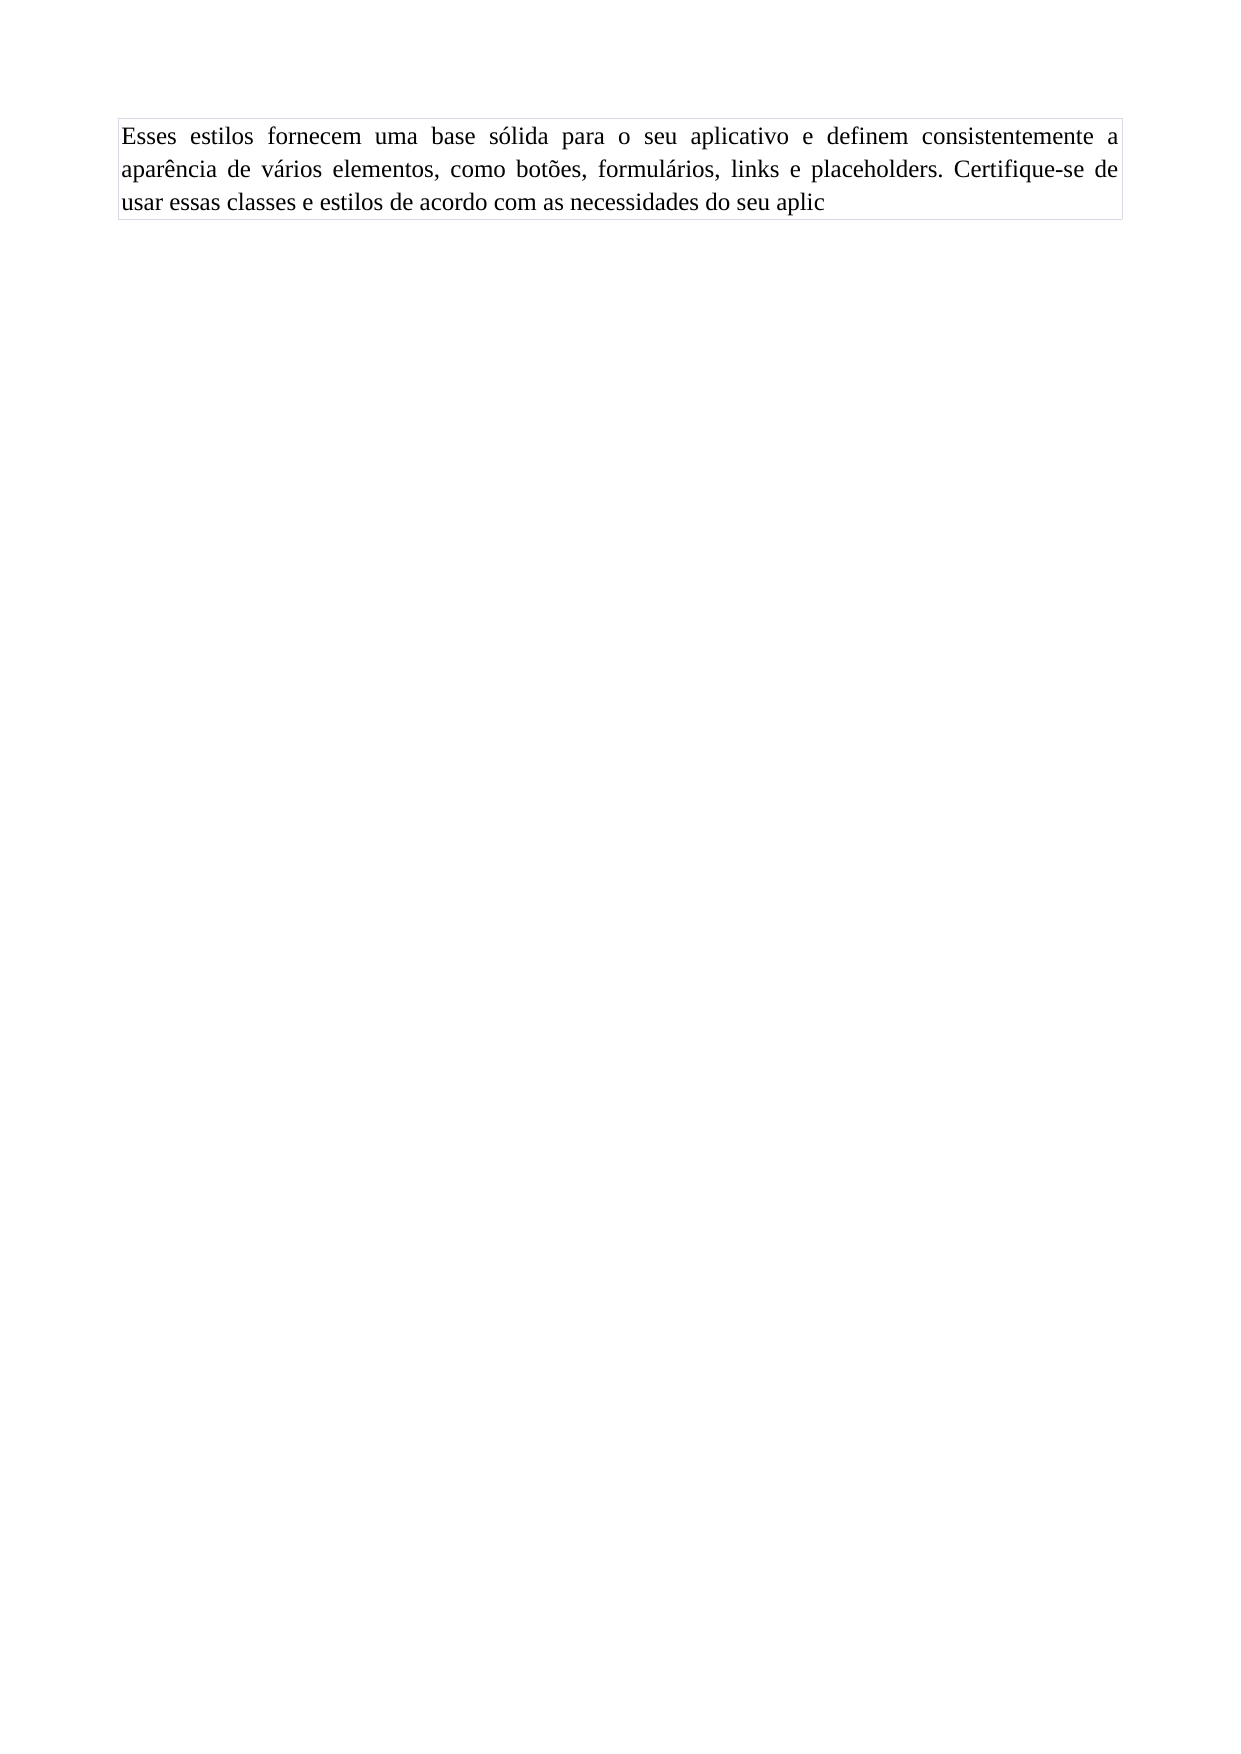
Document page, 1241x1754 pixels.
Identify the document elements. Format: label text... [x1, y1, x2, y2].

text Esses estilos fornecem uma base sólida para o seu aplicativo e definem consistentemente a aparência de vários elementos, como botões, formulários, links e placeholders. Certifique-se de usar essas classes e estilos de acordo com as necessidades do seu aplic [119, 119, 1122, 219]
